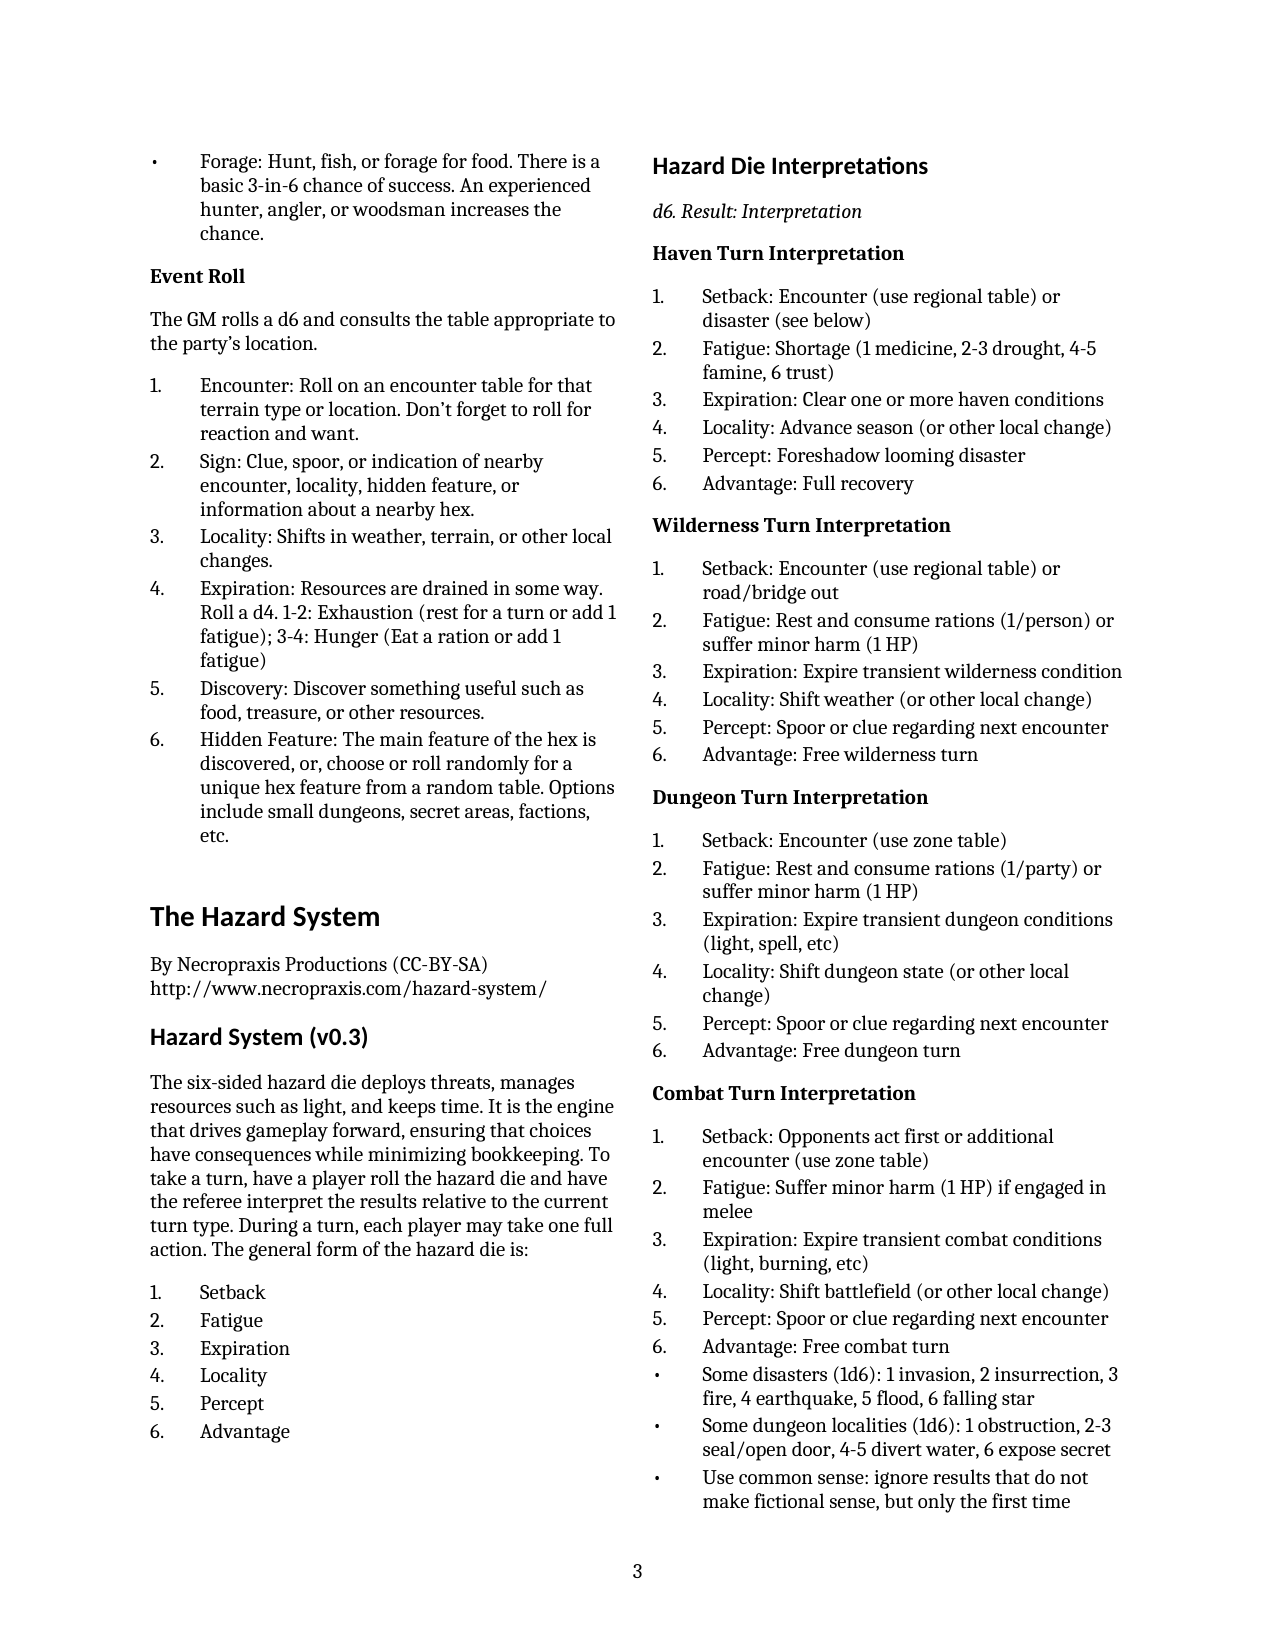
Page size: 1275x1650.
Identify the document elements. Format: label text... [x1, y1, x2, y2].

list Advantage: Free wilderness turn [652, 743, 1125, 767]
list Advantage [150, 1419, 622, 1443]
list Setback [150, 1281, 622, 1305]
list Fatigue [150, 1308, 622, 1332]
text The GM rolls a d6 and consults the table appropriate to the party’s location. [150, 307, 622, 355]
list Hidden Feature: The main feature of the hex is discovered, or, choose or roll randomly for a unique hex feature from a random table. Options include small dungeons, secret areas, factions, etc. [150, 728, 622, 848]
list Locality: Shift dungeon state (or other local change) [652, 959, 1125, 1007]
list Locality: Shift battlefield (or other local change) [652, 1279, 1125, 1303]
text d6. Result: Interpretation [652, 199, 1125, 223]
list Use common sense: ignore results that do not make fictional sense, but only the first time [652, 1466, 1125, 1514]
list Setback: Encounter (use regional table) or disaster (see below) [652, 285, 1125, 333]
list Fatigue: Suffer minor harm (1 HP) if engaged in melee [652, 1176, 1125, 1224]
list Setback: Opponents act first or additional encounter (use zone table) [652, 1124, 1125, 1172]
list Advantage: Full recovery [652, 471, 1125, 495]
text By Necropraxis Productions (CC-BY-SA) http://www.necropraxis.com/hazard-system/ [150, 952, 622, 1000]
list Setback: Encounter (use zone table) [652, 828, 1125, 852]
subtitle Hazard Die Interpretations [652, 150, 1125, 181]
text Combat Turn Interpretation [652, 1082, 1125, 1106]
list Locality: Shift weather (or other local change) [652, 688, 1125, 712]
list Advantage: Free dungeon turn [652, 1039, 1125, 1063]
list Locality: Advance season (or other local change) [652, 416, 1125, 440]
list Fatigue: Rest and consume rations (1/party) or suffer minor harm (1 HP) [652, 856, 1125, 904]
list Percept: Spoor or clue regarding next encounter [652, 1307, 1125, 1331]
list Encounter: Roll on an encounter table for that terrain type or location. Don’t forget to roll for reaction and want. [150, 374, 622, 446]
list Fatigue: Shortage (1 medicine, 2-3 drought, 4-5 famine, 6 trust) [652, 336, 1125, 384]
list Percept [150, 1392, 622, 1416]
list Discovery: Discover something useful such as food, treasure, or other resources. [150, 676, 622, 724]
list Locality [150, 1364, 622, 1388]
list Expiration [150, 1336, 622, 1360]
list Fatigue: Rest and consume rations (1/person) or suffer minor harm (1 HP) [652, 608, 1125, 656]
text Wilderness Turn Interpretation [652, 514, 1125, 538]
list Advantage: Free combat turn [652, 1335, 1125, 1359]
text Dungeon Turn Interpretation [652, 786, 1125, 810]
list Some dungeon localities (1d6): 1 obstruction, 2-3 seal/open door, 4-5 divert water, 6 expose secret [652, 1414, 1125, 1462]
list Percept: Spoor or clue regarding next encounter [652, 715, 1125, 739]
list Expiration: Expire transient dungeon conditions (light, spell, etc) [652, 908, 1125, 956]
list Some disasters (1d6): 1 invasion, 2 insurrection, 3 fire, 4 earthquake, 5 flood, 6 falling star [652, 1362, 1125, 1410]
list Forage: Hunt, fish, or forage for food. There is a basic 3-in-6 chance of success. An experienced hunter, angler, or woodsman increases the chance. [150, 150, 622, 246]
subtitle The Hazard System [150, 898, 622, 933]
list Sign: Clue, spoor, or indication of nearby encounter, locality, hidden feature, or information about a nearby hex. [150, 449, 622, 521]
list Expiration: Expire transient combat conditions (light, burning, etc) [652, 1228, 1125, 1276]
list Expiration: Expire transient wilderness condition [652, 660, 1125, 684]
list Expiration: Clear one or more haven conditions [652, 388, 1125, 412]
text Haven Turn Interpretation [652, 242, 1125, 266]
list Setback: Encounter (use regional table) or road/bridge out [652, 557, 1125, 604]
text The six-sided hazard die deploys threats, manages resources such as light, and keeps time. It is the engine that drives gameplay forward, ensuring that choices have consequences while minimizing bookkeeping. To take a turn, have a player roll the hazard die and have the referee interpret the results relative to the current turn type. During a turn, each player may take one full action. The general form of the hazard die is: [150, 1070, 622, 1262]
subtitle Hazard System (v0.3) [150, 1021, 622, 1052]
list Locality: Shifts in weather, terrain, or other local changes. [150, 525, 622, 573]
list Percept: Foreshadow looming disaster [652, 443, 1125, 467]
list Percept: Spoor or clue regarding next encounter [652, 1011, 1125, 1035]
text Event Roll [150, 264, 622, 288]
list Expiration: Resources are drained in some way. Roll a d4. 1-2: Exhaustion (rest for a turn or add 1 fatigue); 3-4: Hunger (Eat a ration or add 1 fatigue) [150, 577, 622, 673]
